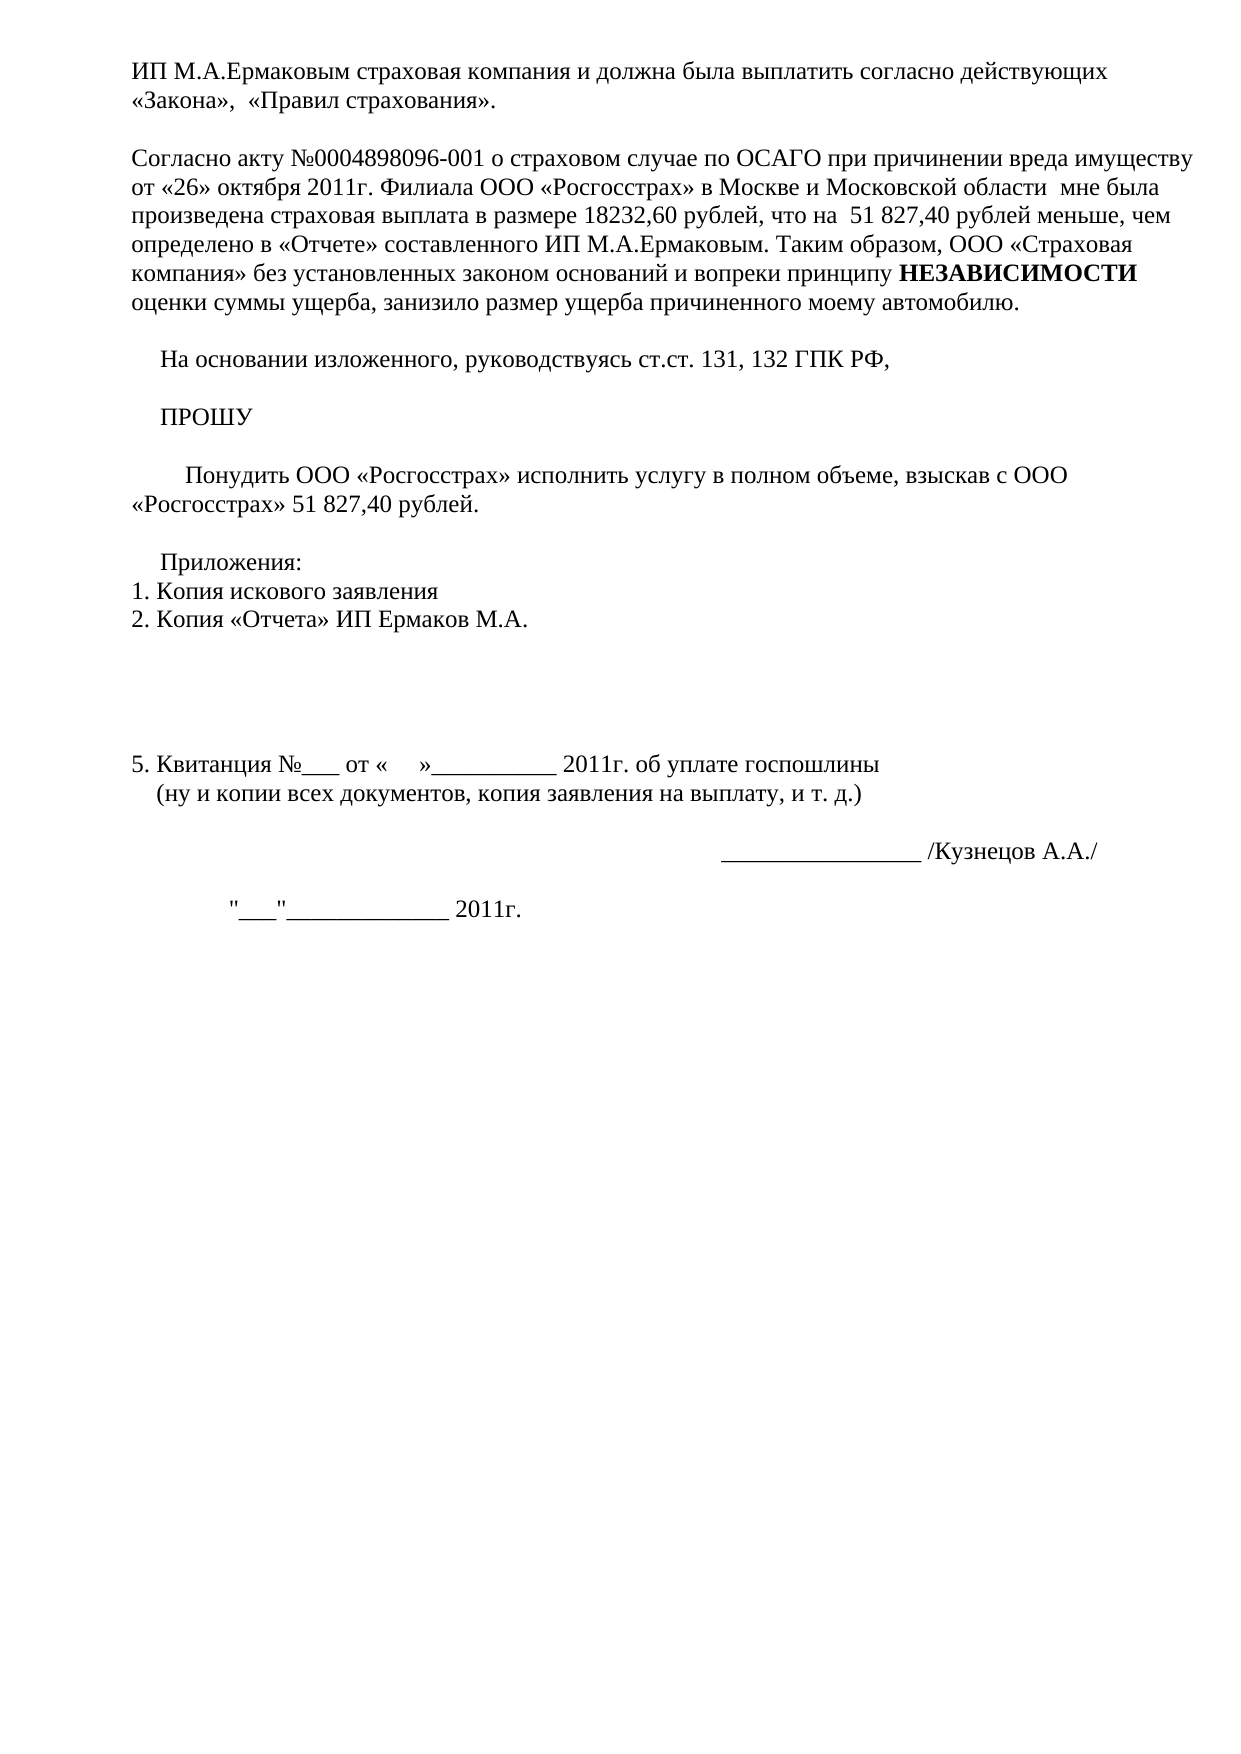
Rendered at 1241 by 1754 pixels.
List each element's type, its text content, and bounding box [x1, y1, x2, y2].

text Согласно акту №0004898096-001 о страховом случае по ОСАГО при причинении вреда имуществу от «26» октября 2011г. Филиала ООО «Росгосстрах» в Москве и Московской области мне была произведена страховая выплата в размере 18232,60 рублей, что на 51 827,40 рублей меньше, чем определено в «Отчете» составленного ИП М.А.Ермаковым. Таким образом, ООО «Страховая компания» без установленных законом оснований и вопреки принципу НЕЗАВИСИМОСТИ оценки суммы ущерба, занизило размер ущерба причиненного моему автомобилю. [131, 143, 1200, 315]
text ИП М.А.Ермаковым страховая компания и должна была выплатить согласно действующих «Закона», «Правил страхования». [131, 56, 1200, 114]
text "___"_____________ 2011г. [131, 894, 1200, 922]
text 5. Квитанция №___ от « »__________ 2011г. об уплате госпошлины (ну и копии всех документов, копия заявления на выплату, и т. д.) [131, 720, 1200, 807]
text ________________ /Кузнецов А.А./ [131, 836, 1200, 864]
text На основании изложенного, руководствуясь ст.ст. 131, 132 ГПК РФ, [131, 344, 1200, 373]
text Понудить ООО «Росгосстрах» исполнить услугу в полном объеме, взыскав с ООО «Росгосстрах» 51 827,40 рублей. [131, 460, 1200, 518]
text Приложения: 1. Копия искового заявления 2. Копия «Отчета» ИП Ермаков М.А. [131, 547, 1200, 633]
text ПРОШУ [131, 402, 1200, 431]
